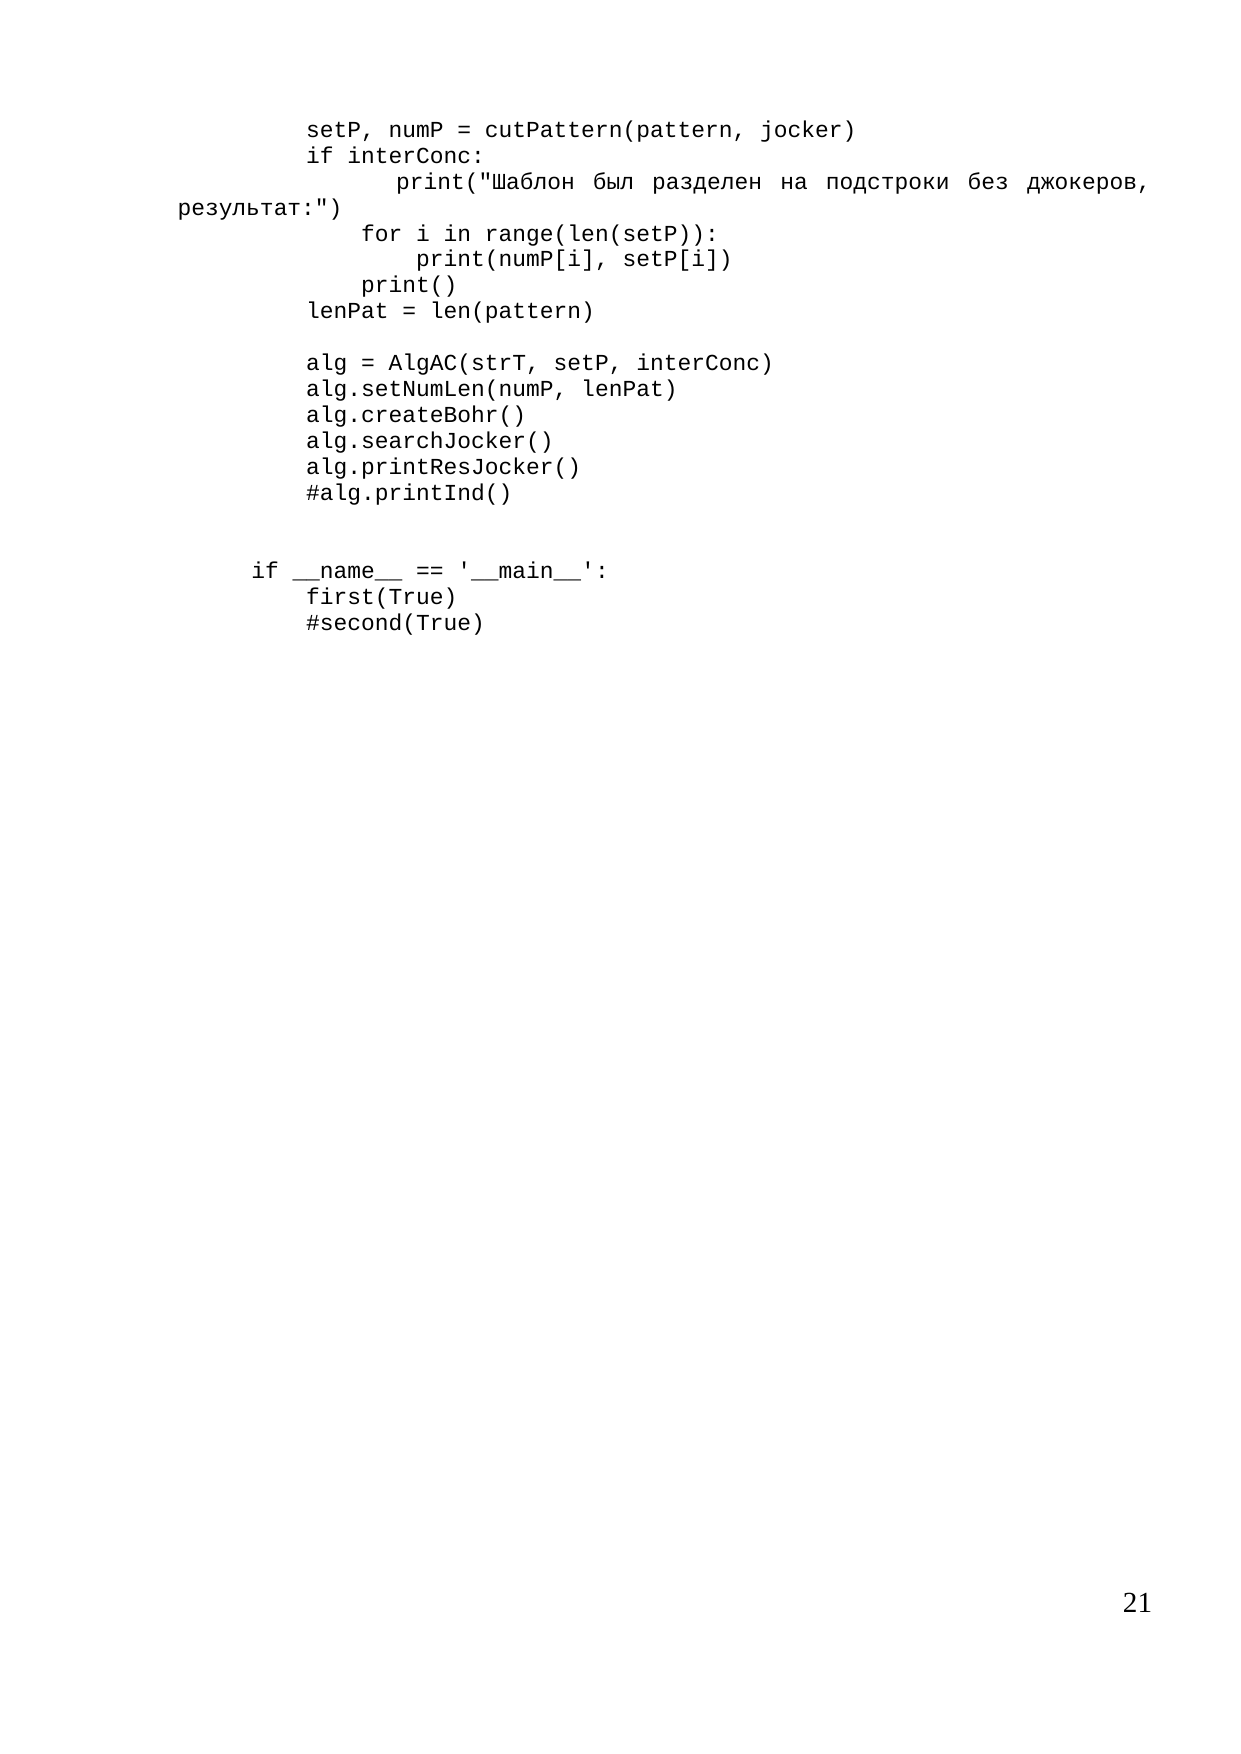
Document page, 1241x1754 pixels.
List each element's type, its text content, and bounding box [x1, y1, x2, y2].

text if interConc: [177, 144, 1152, 170]
text lenPat = len(pattern) [177, 300, 1152, 326]
text alg.setNumLen(numP, lenPat) [177, 377, 1152, 403]
text print() [177, 274, 1152, 300]
text alg = AlgAC(strT, setP, interConc) [177, 352, 1152, 377]
text first(True) [177, 585, 1152, 611]
text #alg.printInd() [177, 481, 1152, 507]
text for i in range(len(setP)): [177, 222, 1152, 248]
text print(numP[i], setP[i]) [177, 248, 1152, 274]
text setP, numP = cutPattern(pattern, jocker) [177, 118, 1152, 144]
text #second(True) [177, 611, 1152, 637]
text print("Шаблон был разделен на подстроки без джокеров, результат:") [177, 170, 1152, 222]
text if __name__ == '__main__': [177, 559, 1152, 585]
text alg.createBohr() [177, 403, 1152, 429]
text alg.printResJocker() [177, 455, 1152, 481]
text alg.searchJocker() [177, 429, 1152, 455]
